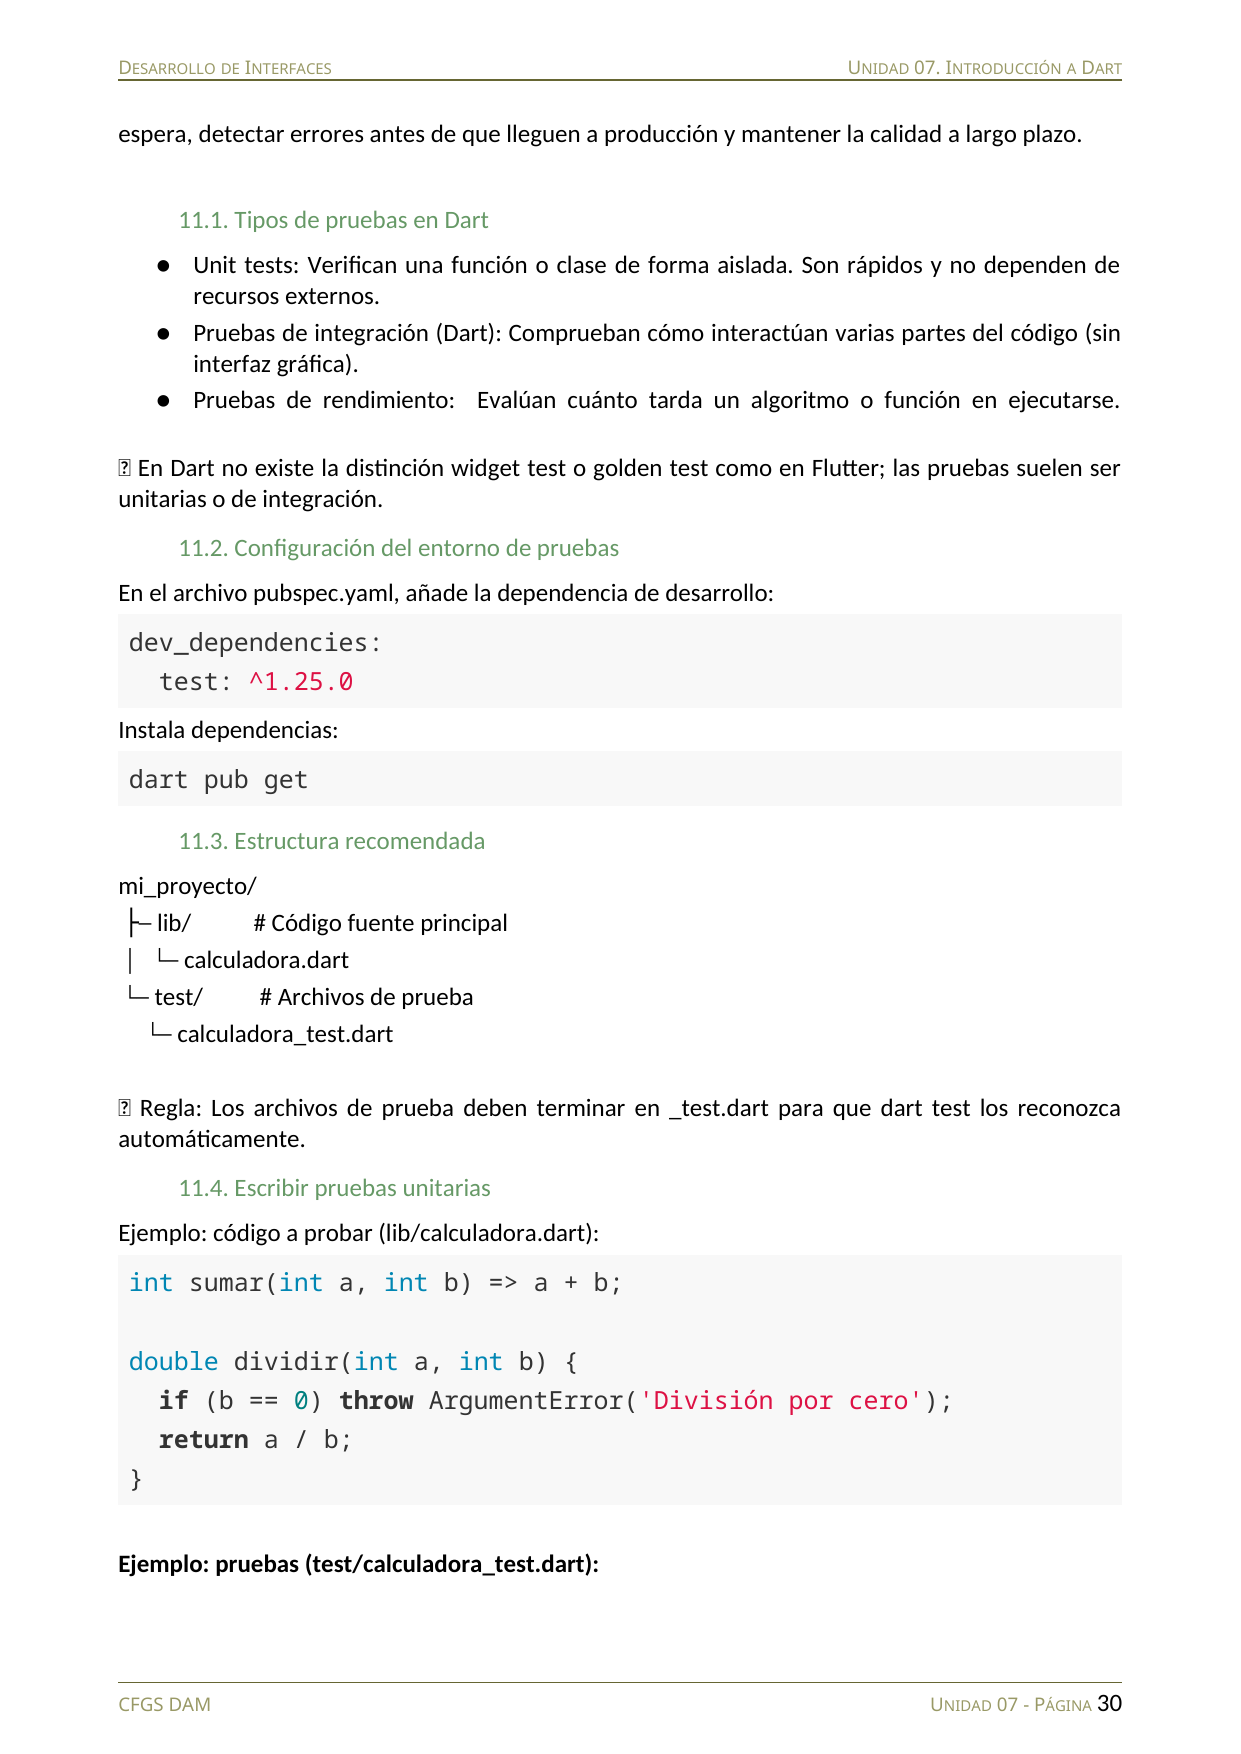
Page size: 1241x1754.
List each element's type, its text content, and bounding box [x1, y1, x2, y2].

subtitle 11.1. Tipos de pruebas en Dart [178, 204, 1122, 235]
text Instala dependencias: [118, 714, 1122, 745]
table_header dev_dependencies: test: ^1.25.0 [118, 614, 1122, 708]
text 📌 Regla: Los archivos de prueba deben terminar en _test.dart para que dart test los reconozca automáticamente. [118, 1092, 1122, 1153]
text mi_proyecto/ [118, 870, 1122, 901]
subtitle 11.4. Escribir pruebas unitarias [178, 1172, 1122, 1203]
list Pruebas de integración (Dart): Comprueban cómo interactúan varias partes del código (sin interfaz gráfica). [156, 317, 1122, 378]
table_header int sumar(int a, int b) => a + b; double dividir(int a, int b) { if (b == 0) throw ArgumentError('División por cero'); return a / b; } [118, 1255, 1122, 1505]
text 💡 En Dart no existe la distinción widget test o golden test como en Flutter; las pruebas suelen ser unitarias o de integración. [118, 452, 1122, 513]
list Unit tests: Verifican una función o clase de forma aislada. Son rápidos y no dependen de recursos externos. [156, 250, 1122, 311]
text └─ test/ # Archivos de prueba [118, 981, 1122, 1012]
text Ejemplo: código a probar (lib/calculadora.dart): [118, 1217, 1122, 1248]
subtitle 11.3. Estructura recomendada [178, 825, 1122, 856]
text ├─ lib/ # Código fuente principal [118, 907, 1122, 938]
text espera, detectar errores antes de que lleguen a producción y mantener la calidad a largo plazo. [118, 118, 1122, 148]
text Ejemplo: pruebas (test/calculadora_test.dart): [118, 1548, 1122, 1579]
table_header dart pub get [118, 751, 1122, 806]
text └─ calculadora_test.dart [118, 1018, 1122, 1049]
subtitle 11.2. Configuración del entorno de pruebas [178, 532, 1122, 563]
list Pruebas de rendimiento: Evalúan cuánto tarda un algoritmo o función en ejecutarse. [156, 385, 1122, 446]
text │ └─ calculadora.dart [118, 944, 1122, 975]
text En el archivo pubspec.yaml, añade la dependencia de desarrollo: [118, 577, 1122, 608]
